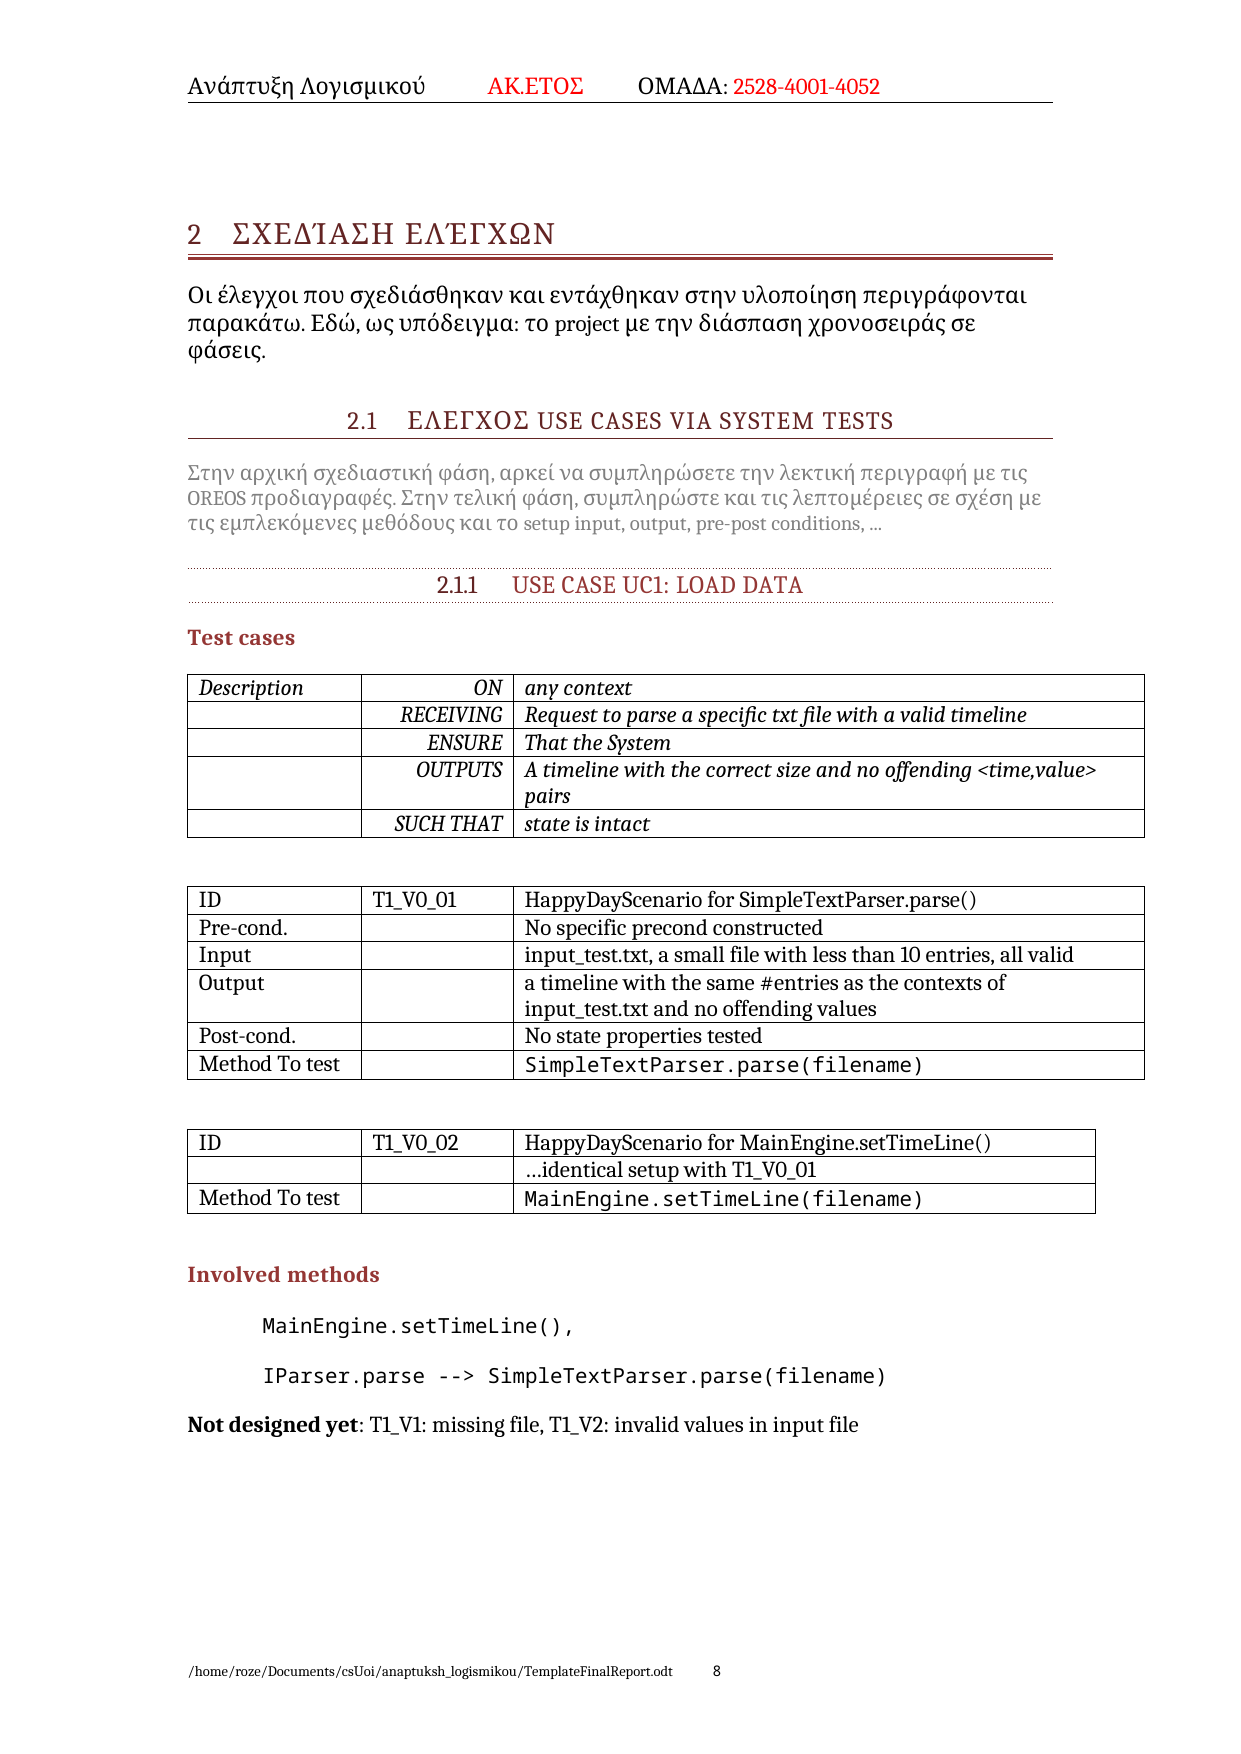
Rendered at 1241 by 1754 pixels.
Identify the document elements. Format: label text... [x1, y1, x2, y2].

table_cell [362, 1184, 513, 1213]
subtitle Use case UC1: load data [187, 568, 1053, 603]
table_cell [188, 729, 361, 756]
table_header ON [362, 675, 513, 701]
table_cell SimpleTextParser.parse(filename) [514, 1051, 1144, 1079]
text IParser.parse --> SimpleTextParser.parse(filename) [187, 1361, 1053, 1390]
table_cell A timeline with the correct size and no offending <time,value> pairs [514, 757, 1144, 809]
text Involved methods [187, 1262, 1053, 1289]
table_cell Method To test [188, 1051, 361, 1079]
table_cell Pre-cond. [188, 915, 361, 941]
table_cell state is intact [514, 810, 1144, 837]
table_cell [188, 810, 361, 837]
table_cell [362, 942, 513, 968]
table_cell Input [188, 942, 361, 968]
table_cell OUTPUTS [362, 757, 513, 809]
table_cell [188, 702, 361, 728]
table_header Description [188, 675, 361, 701]
table_header T1_V0_01 [362, 887, 513, 914]
table_cell [362, 1051, 513, 1079]
table_cell ENSURE [362, 729, 513, 756]
table_cell Post-cond. [188, 1023, 361, 1049]
text Στην αρχική σχεδιαστική φάση, αρκεί να συμπληρώσετε την λεκτική περιγραφή με τις OREOS προδιαγραφές. Στην τελική φάση, συμπληρώστε και τις λεπτομέρειες σε σχέση με τις εμπλεκόμενες μεθόδους και το setup input, output, pre-post conditions, ... [187, 461, 1053, 535]
table_cell Method To test [188, 1184, 361, 1213]
table_header HappyDayScenario for SimpleTextParser.parse() [514, 887, 1144, 914]
table_cell No specific precond constructed [514, 915, 1144, 941]
table_cell [362, 1157, 513, 1183]
table_cell RECEIVING [362, 702, 513, 728]
table_cell MainEngine.setTimeLine(filename) [514, 1184, 1095, 1213]
table_cell …identical setup with T1_V0_01 [514, 1157, 1095, 1183]
table_header any context [514, 675, 1144, 701]
table_cell No state properties tested [514, 1023, 1144, 1049]
text Not designed yet: T1_V1: missing file, T1_V2: invalid values in input file [187, 1412, 1053, 1438]
table_cell That the System [514, 729, 1144, 756]
table_cell [362, 915, 513, 941]
table_cell a timeline with the same #entries as the contexts of input_test.txt and no offending values [514, 970, 1144, 1022]
table_header ID [188, 887, 361, 914]
subtitle Σχεδίαση Ελέγχων [187, 218, 1053, 260]
table_header HappyDayScenario for MainEngine.setTimeLine() [514, 1130, 1095, 1156]
table_cell Output [188, 970, 361, 1022]
table_cell [362, 1023, 513, 1049]
table_header T1_V0_02 [362, 1130, 513, 1156]
table_cell [362, 970, 513, 1022]
table_header ID [188, 1130, 361, 1156]
table_cell [188, 1157, 361, 1183]
subtitle Ελεγχος use cases via system tests [187, 407, 1053, 439]
text Οι έλεγχοι που σχεδιάσθηκαν και εντάχθηκαν στην υλοποίηση περιγράφονται παρακάτω. Εδώ, ως υπόδειγμα: το project με την διάσπαση χρονοσειράς σε φάσεις. [187, 283, 1053, 364]
table_cell SUCH THAT [362, 810, 513, 837]
text MainEngine.setTimeLine(), [187, 1311, 1053, 1339]
table_cell Request to parse a specific txt file with a valid timeline [514, 702, 1144, 728]
table_cell input_test.txt, a small file with less than 10 entries, all valid [514, 942, 1144, 968]
text Test cases [187, 625, 1053, 651]
table_cell [188, 757, 361, 809]
